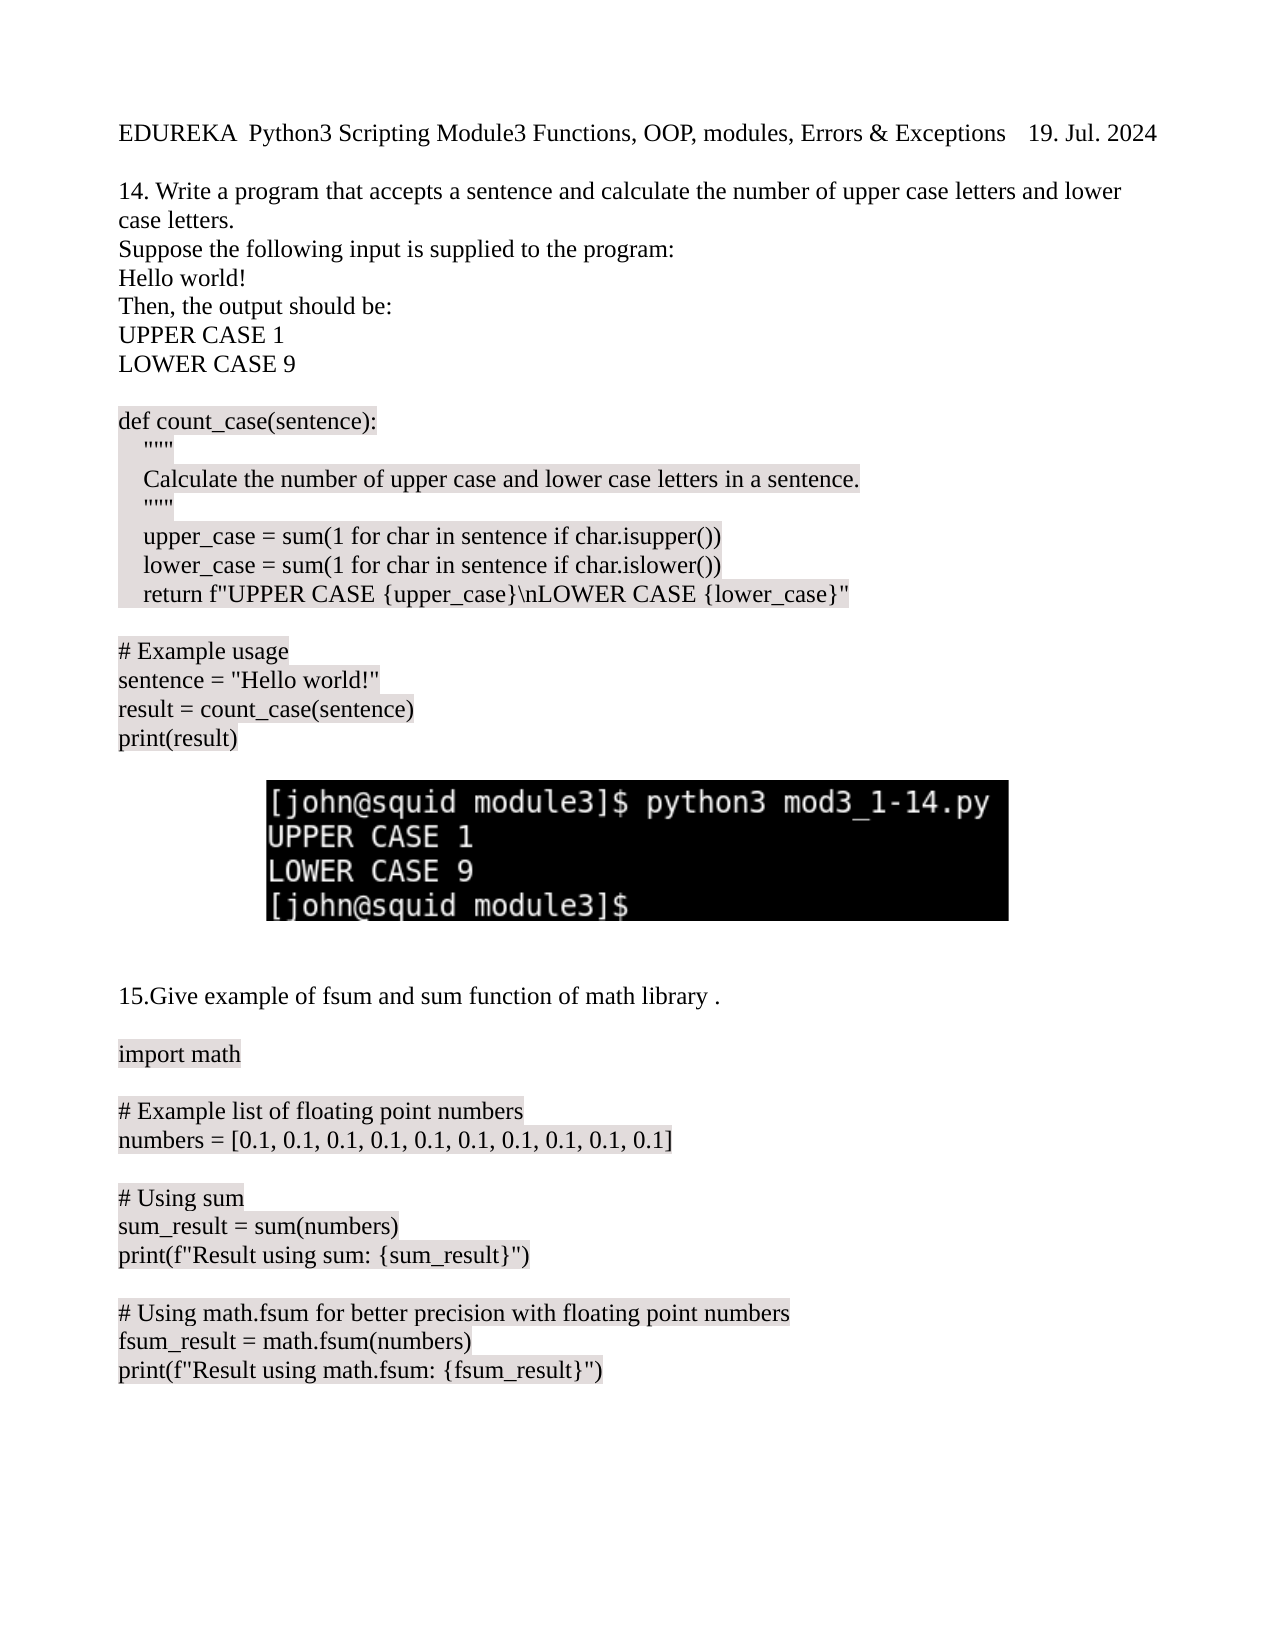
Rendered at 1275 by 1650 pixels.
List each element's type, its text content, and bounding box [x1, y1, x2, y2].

text # Example usage [118, 636, 1157, 665]
text Suppose the following input is supplied to the program: [118, 234, 1157, 263]
text return f"UPPER CASE {upper_case}\nLOWER CASE {lower_case}" [118, 579, 1157, 608]
text fsum_result = math.fsum(numbers) [118, 1326, 1157, 1355]
text UPPER CASE 1 [118, 320, 1157, 349]
text def count_case(sentence): [118, 406, 1157, 435]
text Then, the output should be: [118, 291, 1157, 320]
text LOWER CASE 9 [118, 349, 1157, 378]
text result = count_case(sentence) [118, 694, 1157, 723]
text Calculate the number of upper case and lower case letters in a sentence. [118, 464, 1157, 493]
text """ [118, 493, 1157, 521]
text # Using sum [118, 1183, 1157, 1211]
picture [266, 780, 1009, 921]
text numbers = [0.1, 0.1, 0.1, 0.1, 0.1, 0.1, 0.1, 0.1, 0.1, 0.1] [118, 1125, 1157, 1154]
text 15.Give example of fsum and sum function of math library . [118, 981, 1157, 1010]
text Hello world! [118, 263, 1157, 291]
text upper_case = sum(1 for char in sentence if char.isupper()) [118, 521, 1157, 550]
text print(f"Result using sum: {sum_result}") [118, 1240, 1157, 1269]
text lower_case = sum(1 for char in sentence if char.islower()) [118, 550, 1157, 579]
text # Using math.fsum for better precision with floating point numbers [118, 1298, 1157, 1326]
text print(result) [118, 723, 1157, 751]
text """ [118, 435, 1157, 464]
text sentence = "Hello world!" [118, 665, 1157, 694]
text import math [118, 1039, 1157, 1068]
text sum_result = sum(numbers) [118, 1211, 1157, 1240]
text 14. Write a program that accepts a sentence and calculate the number of upper case letters and lower case letters. [118, 176, 1157, 234]
text print(f"Result using math.fsum: {fsum_result}") [118, 1355, 1157, 1384]
text # Example list of floating point numbers [118, 1096, 1157, 1125]
